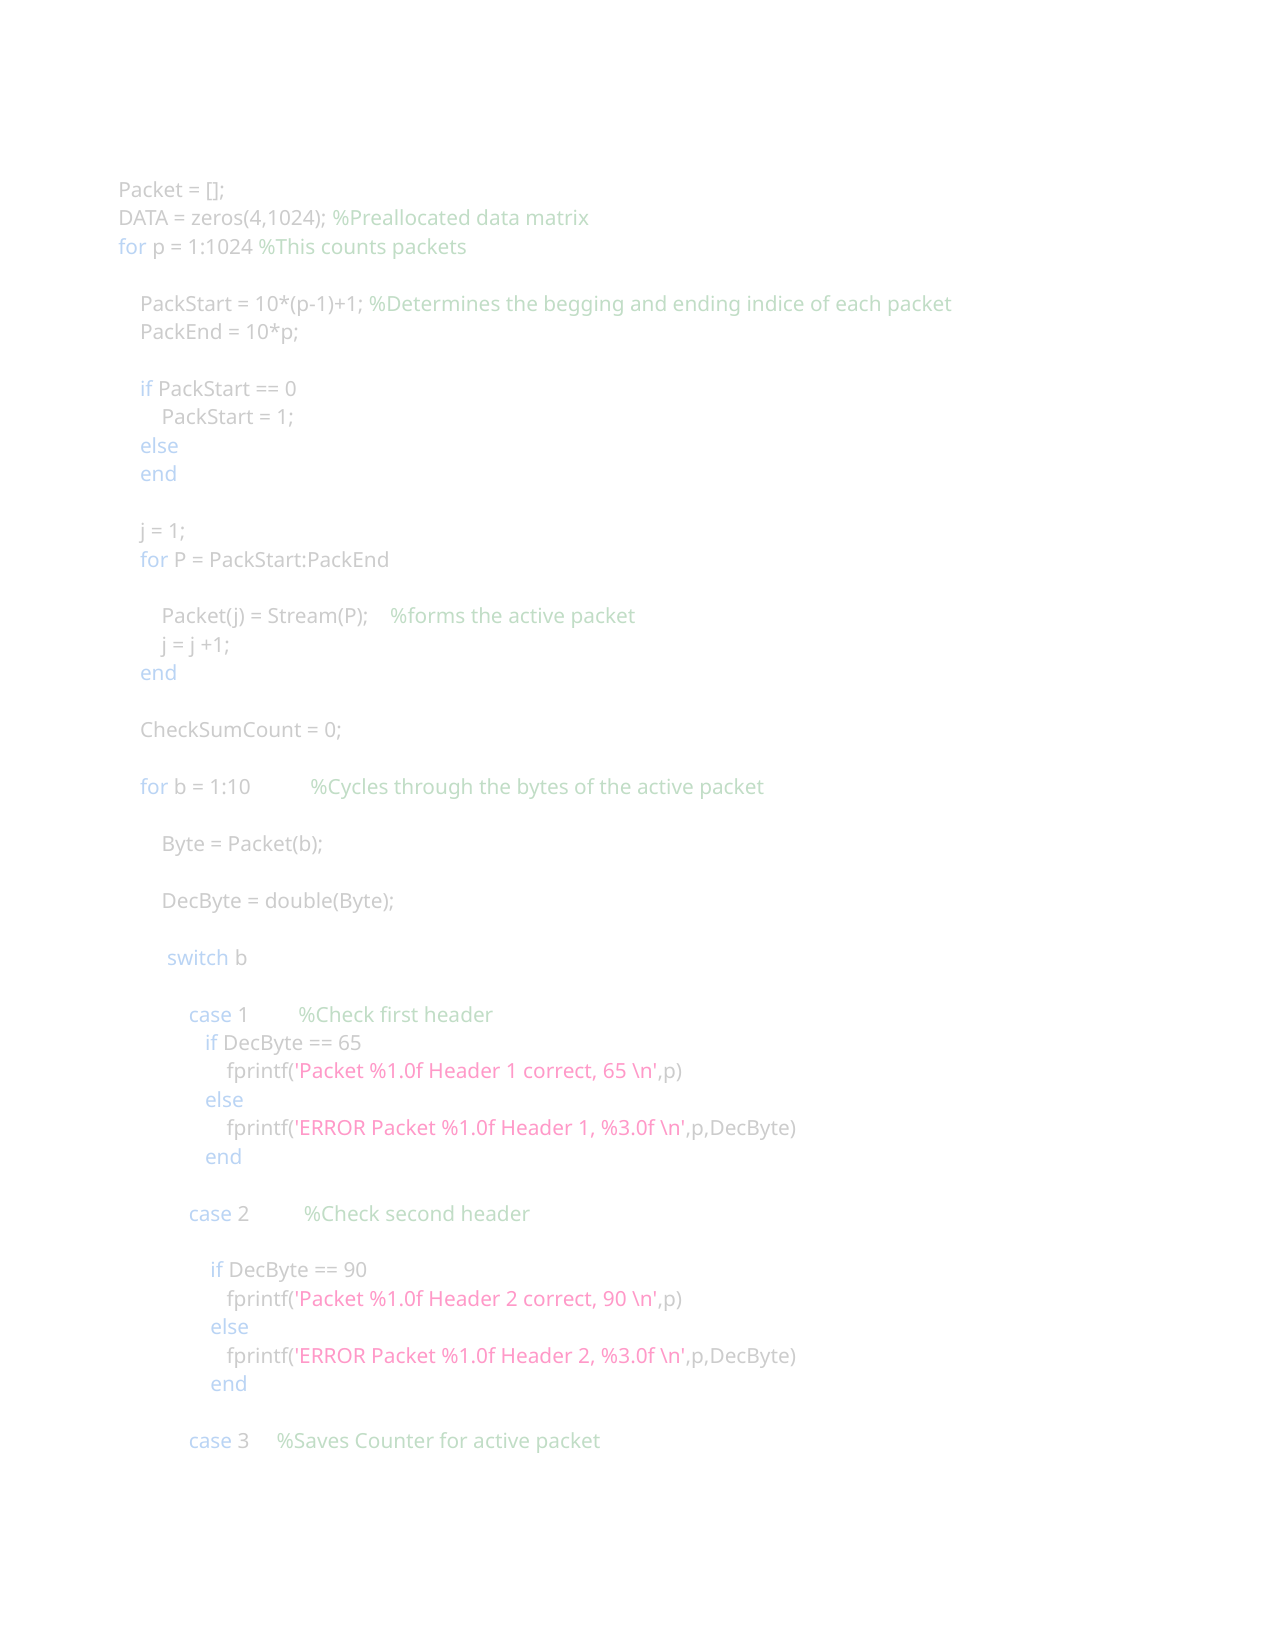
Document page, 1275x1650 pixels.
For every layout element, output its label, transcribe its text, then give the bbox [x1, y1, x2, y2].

text case 1 %Check first header [118, 1000, 1157, 1028]
text j = j +1; [118, 630, 1157, 658]
text if DecByte == 65 [118, 1028, 1157, 1057]
text Packet(j) = Stream(P); %forms the active packet [118, 602, 1157, 630]
text DATA = zeros(4,1024); %Preallocated data matrix [118, 203, 1157, 232]
text PackEnd = 10*p; [118, 317, 1157, 346]
text fprintf('ERROR Packet %1.0f Header 2, %3.0f \n',p,DecByte) [118, 1341, 1157, 1369]
text fprintf('ERROR Packet %1.0f Header 1, %3.0f \n',p,DecByte) [118, 1113, 1157, 1142]
text if PackStart == 0 [118, 374, 1157, 402]
text fprintf('Packet %1.0f Header 2 correct, 90 \n',p) [118, 1284, 1157, 1312]
text else [118, 1085, 1157, 1113]
text Byte = Packet(b); [118, 829, 1157, 857]
text end [118, 459, 1157, 488]
text switch b [118, 943, 1157, 971]
text CheckSumCount = 0; [118, 715, 1157, 744]
text if DecByte == 90 [118, 1256, 1157, 1284]
text DecByte = double(Byte); [118, 886, 1157, 914]
text j = 1; [118, 516, 1157, 545]
text for p = 1:1024 %This counts packets [118, 232, 1157, 260]
text PackStart = 10*(p-1)+1; %Determines the begging and ending indice of each packet [118, 289, 1157, 317]
text for b = 1:10 %Cycles through the bytes of the active packet [118, 772, 1157, 801]
text PackStart = 1; [118, 402, 1157, 431]
text Packet = []; [118, 175, 1157, 203]
text end [118, 1369, 1157, 1398]
text case 3 %Saves Counter for active packet [118, 1426, 1157, 1455]
text for P = PackStart:PackEnd [118, 545, 1157, 573]
text end [118, 1142, 1157, 1170]
text fprintf('Packet %1.0f Header 1 correct, 65 \n',p) [118, 1057, 1157, 1085]
text else [118, 431, 1157, 459]
text else [118, 1312, 1157, 1341]
text case 2 %Check second header [118, 1199, 1157, 1227]
text end [118, 658, 1157, 687]
